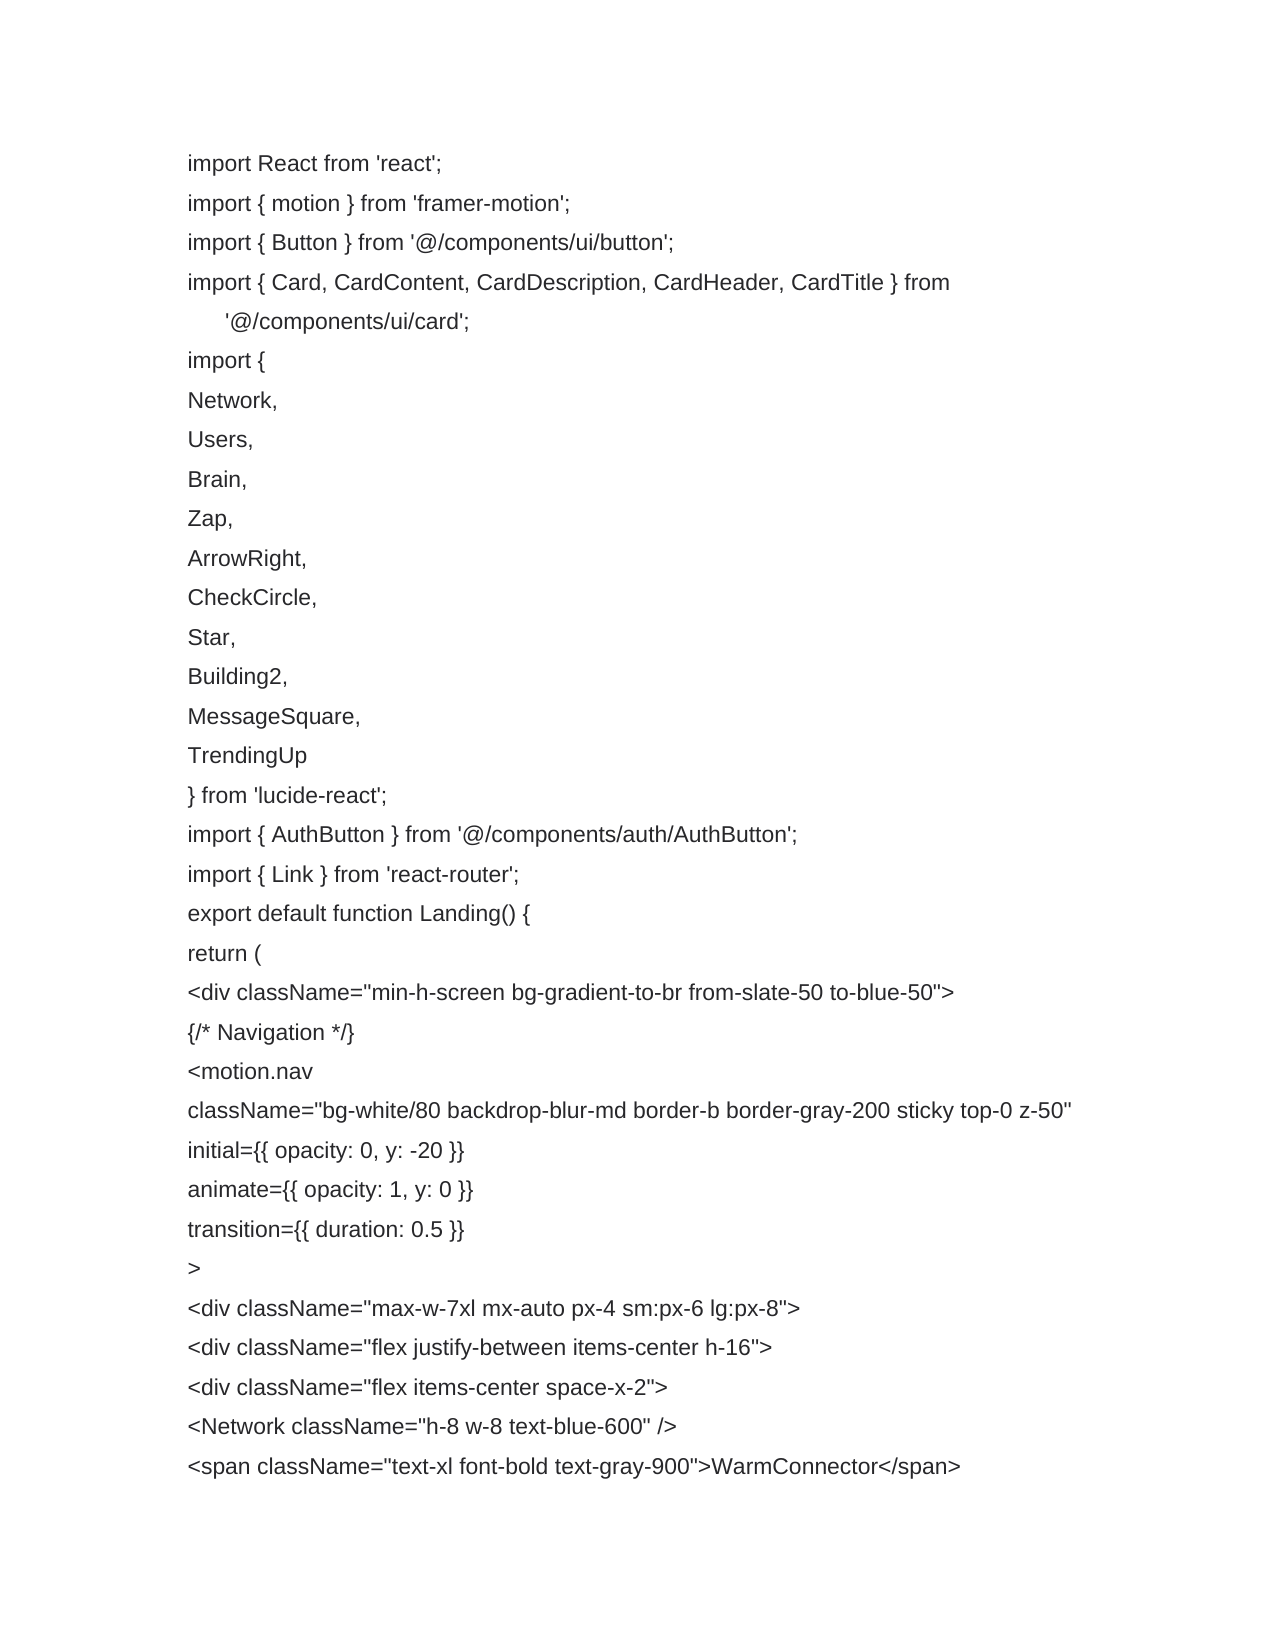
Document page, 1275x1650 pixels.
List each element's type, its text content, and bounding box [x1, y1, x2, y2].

list Zap, [187, 505, 1125, 532]
list <div className="flex justify-between items-center h-16"> [187, 1334, 1125, 1361]
list Brain, [187, 466, 1125, 492]
list return ( [187, 939, 1125, 966]
list import { Link } from 'react-router'; [187, 861, 1125, 887]
list import { AuthButton } from '@/components/auth/AuthButton'; [187, 821, 1125, 847]
list Star, [187, 624, 1125, 650]
list className="bg-white/80 backdrop-blur-md border-b border-gray-200 sticky top-0 z-50" [187, 1097, 1125, 1124]
list <motion.nav [187, 1058, 1125, 1084]
list MessageSquare, [187, 703, 1125, 729]
list import { Button } from '@/components/ui/button'; [187, 229, 1125, 255]
list ArrowRight, [187, 545, 1125, 571]
list <div className="flex items-center space-x-2"> [187, 1374, 1125, 1400]
list import { motion } from 'framer-motion'; [187, 189, 1125, 216]
list export default function Landing() { [187, 900, 1125, 926]
list {/* Navigation */} [187, 1018, 1125, 1045]
list <div className="max-w-7xl mx-auto px-4 sm:px-6 lg:px-8"> [187, 1295, 1125, 1321]
list } from 'lucide-react'; [187, 782, 1125, 808]
list <span className="text-xl font-bold text-gray-900">WarmConnector</span> [187, 1453, 1125, 1479]
list CheckCircle, [187, 584, 1125, 611]
list > [187, 1255, 1125, 1282]
list import { [187, 347, 1125, 374]
list <Network className="h-8 w-8 text-blue-600" /> [187, 1413, 1125, 1440]
list import React from 'react'; [187, 150, 1125, 176]
list <div className="min-h-screen bg-gradient-to-br from-slate-50 to-blue-50"> [187, 979, 1125, 1005]
list animate={{ opacity: 1, y: 0 }} [187, 1176, 1125, 1203]
list Network, [187, 387, 1125, 413]
list Building2, [187, 663, 1125, 689]
list Users, [187, 426, 1125, 453]
list TrendingUp [187, 742, 1125, 768]
list transition={{ duration: 0.5 }} [187, 1216, 1125, 1242]
list initial={{ opacity: 0, y: -20 }} [187, 1137, 1125, 1163]
list import { Card, CardContent, CardDescription, CardHeader, CardTitle } from '@/components/ui/card'; [187, 268, 1125, 334]
